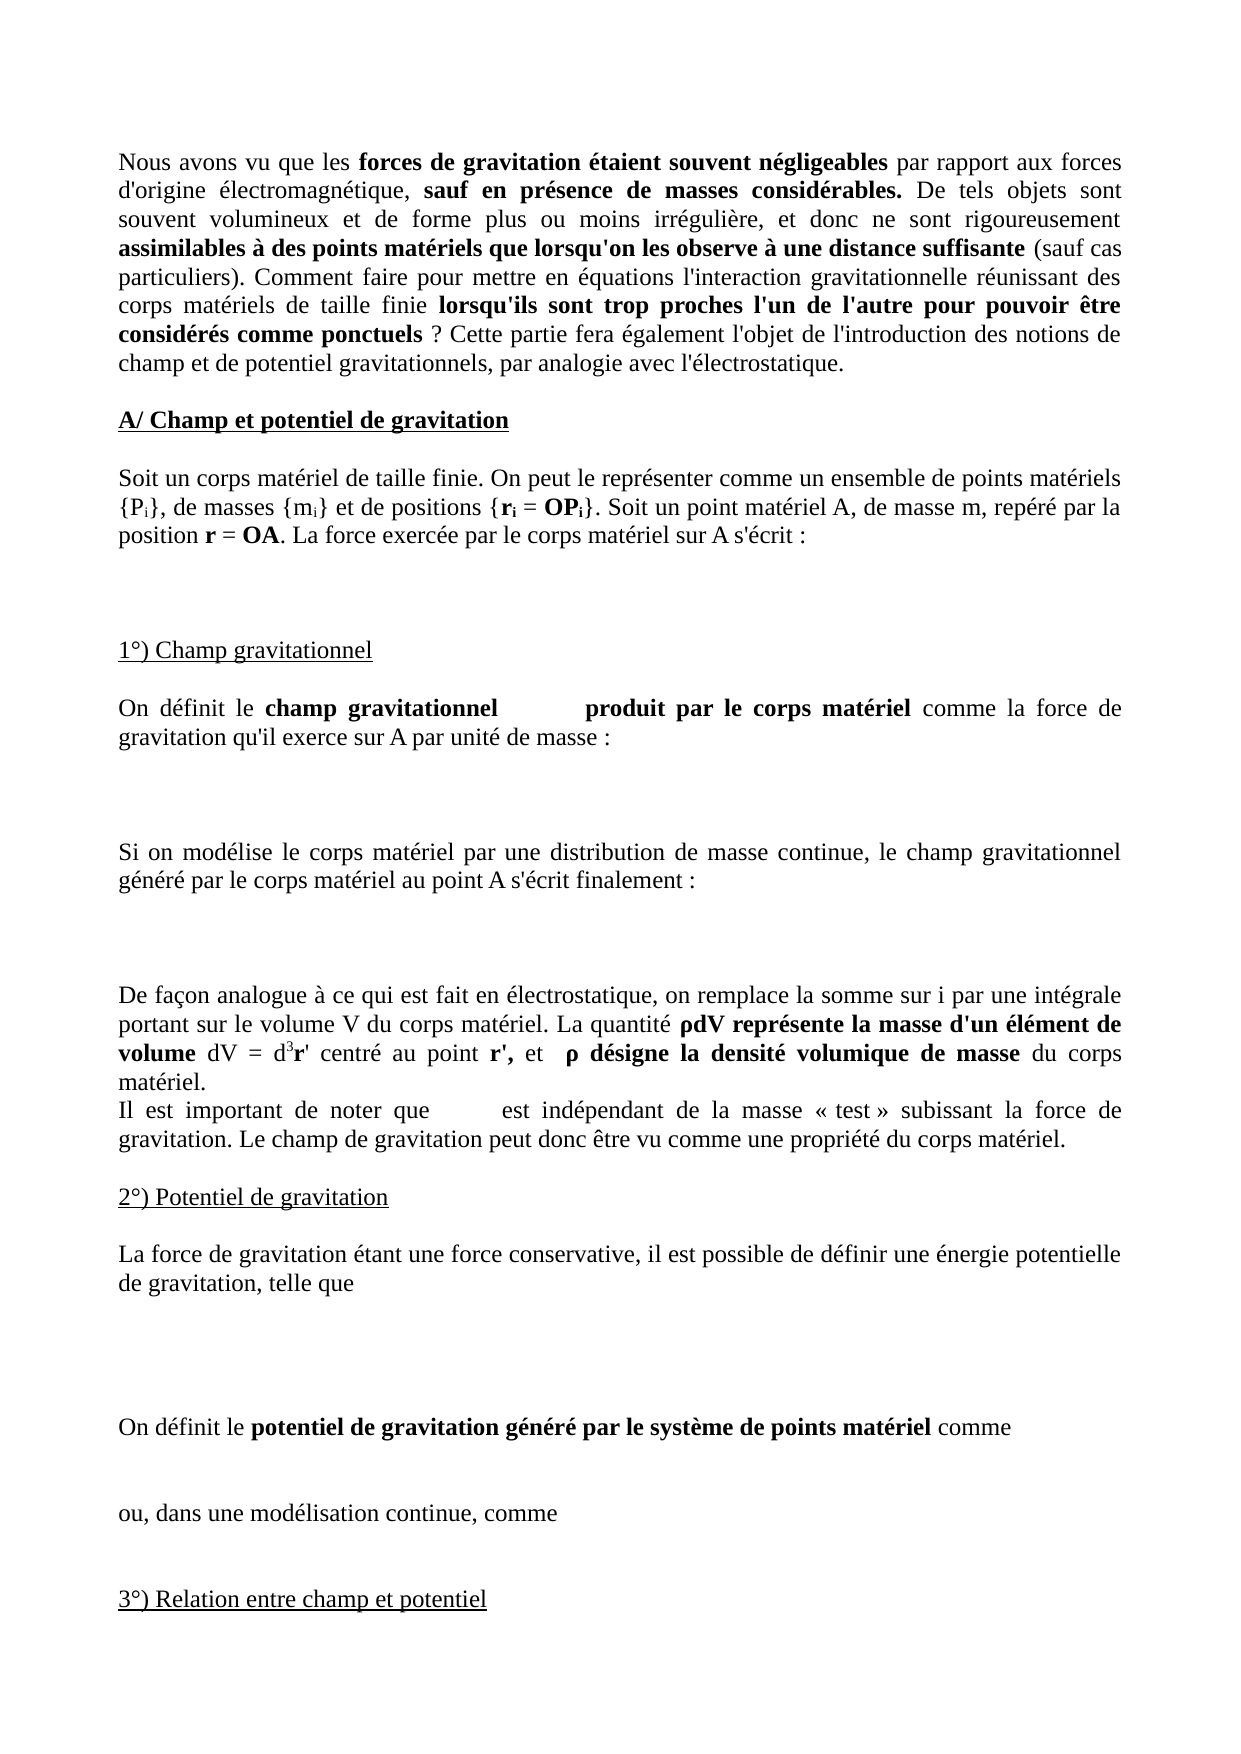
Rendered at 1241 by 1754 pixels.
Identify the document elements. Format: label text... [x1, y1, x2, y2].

text Il est important de noter que est indépendant de la masse « test » subissant la force de gravitation. Le champ de gravitation peut donc être vu comme une propriété du corps matériel. [118, 1096, 1122, 1153]
text 3°) Relation entre champ et potentiel [118, 1584, 1122, 1613]
text De façon analogue à ce qui est fait en électrostatique, on remplace la somme sur i par une intégrale portant sur le volume V du corps matériel. La quantité ρdV représente la masse d'un élément de volume dV = d3r' centré au point r', et ρ désigne la densité volumique de masse du corps matériel. [118, 981, 1122, 1096]
text 1°) Champ gravitationnel [118, 636, 1122, 664]
text La force de gravitation étant une force conservative, il est possible de définir une énergie potentielle de gravitation, telle que [118, 1239, 1122, 1297]
text Nous avons vu que les forces de gravitation étaient souvent négligeables par rapport aux forces d'origine électromagnétique, sauf en présence de masses considérables. De tels objets sont souvent volumineux et de forme plus ou moins irrégulière, et donc ne sont rigoureusement assimilables à des points matériels que lorsqu'on les observe à une distance suffisante (sauf cas particuliers). Comment faire pour mettre en équations l'interaction gravitationnelle réunissant des corps matériels de taille finie lorsqu'ils sont trop proches l'un de l'autre pour pouvoir être considérés comme ponctuels ? Cette partie fera également l'objet de l'introduction des notions de champ et de potentiel gravitationnels, par analogie avec l'électrostatique. [118, 147, 1122, 377]
text On définit le potentiel de gravitation généré par le système de points matériel comme [118, 1412, 1122, 1441]
text A/ Champ et potentiel de gravitation [118, 406, 1122, 434]
text 2°) Potentiel de gravitation [118, 1182, 1122, 1211]
text Si on modélise le corps matériel par une distribution de masse continue, le champ gravitationnel généré par le corps matériel au point A s'écrit finalement : [118, 837, 1122, 894]
text ou, dans une modélisation continue, comme [118, 1498, 1122, 1527]
text On définit le champ gravitationnel produit par le corps matériel comme la force de gravitation qu'il exerce sur A par unité de masse : [118, 693, 1122, 751]
text Soit un corps matériel de taille finie. On peut le représenter comme un ensemble de points matériels {Pi}, de masses {mi} et de positions {ri = OPi}. Soit un point matériel A, de masse m, repéré par la position r = OA. La force exercée par le corps matériel sur A s'écrit : [118, 463, 1122, 549]
